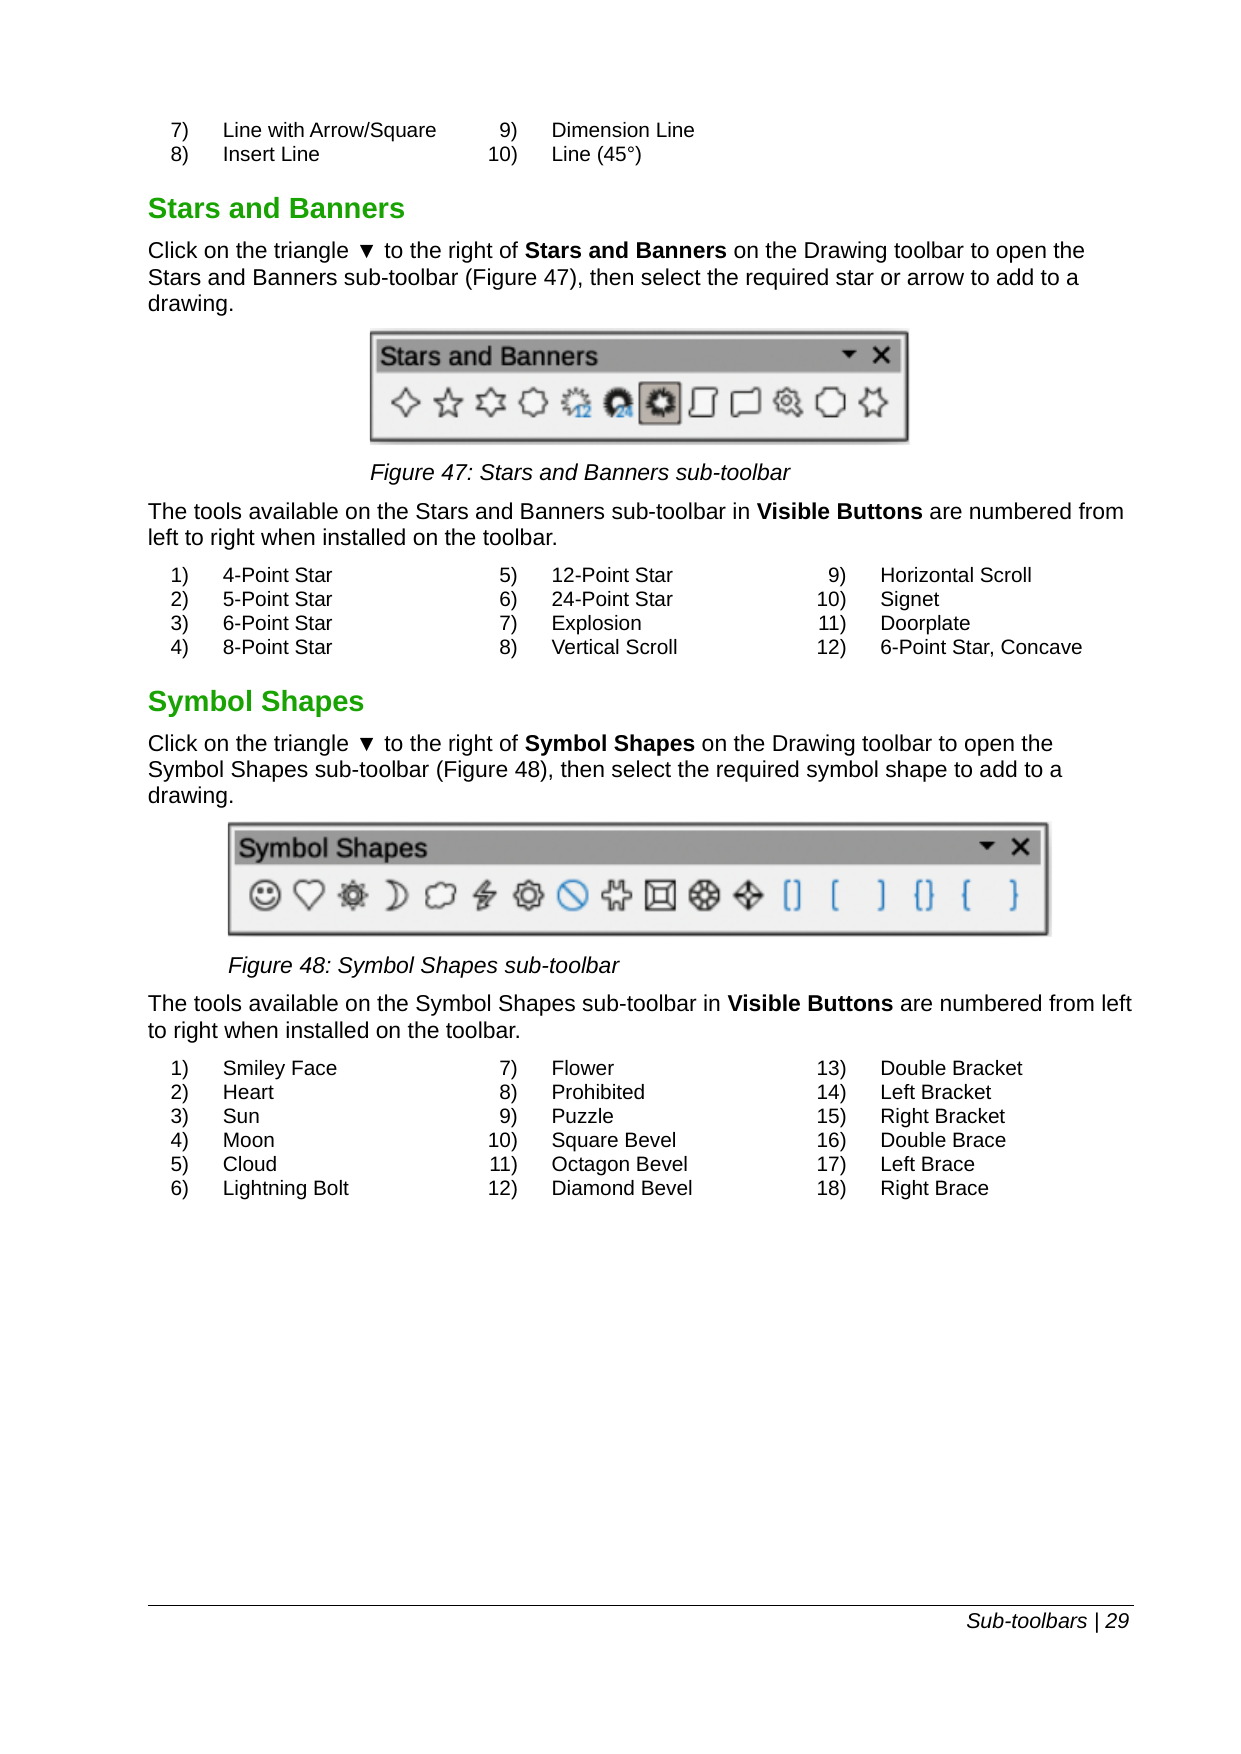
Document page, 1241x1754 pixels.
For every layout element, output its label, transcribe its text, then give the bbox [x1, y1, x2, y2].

list Insert Line [189, 142, 476, 166]
list Left Bracket [846, 1079, 1134, 1103]
list 4-Point Star [189, 563, 476, 587]
list Right Bracket [846, 1103, 1134, 1127]
list Line (45°) [518, 142, 805, 166]
picture [227, 821, 1054, 939]
list Vertical Scroll [518, 635, 805, 659]
list Signet [846, 587, 1134, 611]
text The tools available on the Stars and Banners sub-toolbar in Visible Buttons are numbered from left to right when installed on the toolbar. [148, 498, 1134, 550]
list Double Brace [846, 1127, 1134, 1151]
text Click on the triangle ▼ to the right of Symbol Shapes on the Drawing toolbar to open the Symbol Shapes sub‑toolbar (Figure 48), then select the required symbol shape to add to a drawing. [148, 730, 1134, 809]
text Click on the triangle ▼ to the right of Stars and Banners on the Drawing toolbar to open the Stars and Banners sub‑toolbar (Figure 47), then select the required star or arrow to add to a drawing. [148, 237, 1134, 316]
subtitle Symbol Shapes [148, 684, 1134, 717]
list Doorplate [846, 611, 1134, 635]
text The tools available on the Symbol Shapes sub-toolbar in Visible Buttons are numbered from left to right when installed on the toolbar. [148, 990, 1134, 1043]
list Square Bevel [518, 1127, 805, 1151]
list Left Brace [846, 1151, 1134, 1175]
list Line with Arrow/Square [189, 118, 476, 142]
list 8-Point Star [189, 635, 476, 659]
list 12-Point Star [518, 563, 805, 587]
list Dimension Line [518, 118, 805, 142]
list Diamond Bevel [518, 1175, 805, 1199]
list Puzzle [518, 1103, 805, 1127]
text Figure 48: Symbol Shapes sub-toolbar [228, 952, 1054, 978]
list 6-Point Star, Concave [846, 635, 1134, 659]
subtitle Stars and Banners [148, 191, 1134, 224]
list Flower [518, 1056, 805, 1079]
list Sun [189, 1103, 476, 1127]
text Figure 47: Stars and Banners sub-toolbar [370, 459, 912, 485]
list Cloud [189, 1151, 476, 1175]
list Heart [189, 1079, 476, 1103]
list 6-Point Star [189, 611, 476, 635]
list Prohibited [518, 1079, 805, 1103]
list Horizontal Scroll [846, 563, 1134, 587]
list Smiley Face [189, 1056, 476, 1079]
list Moon [189, 1127, 476, 1151]
list Explosion [518, 611, 805, 635]
list Double Bracket [846, 1056, 1134, 1079]
picture [369, 328, 912, 447]
list 24-Point Star [518, 587, 805, 611]
list Octagon Bevel [518, 1151, 805, 1175]
list Right Brace [846, 1175, 1134, 1199]
list 5-Point Star [189, 587, 476, 611]
list Lightning Bolt [189, 1175, 476, 1199]
